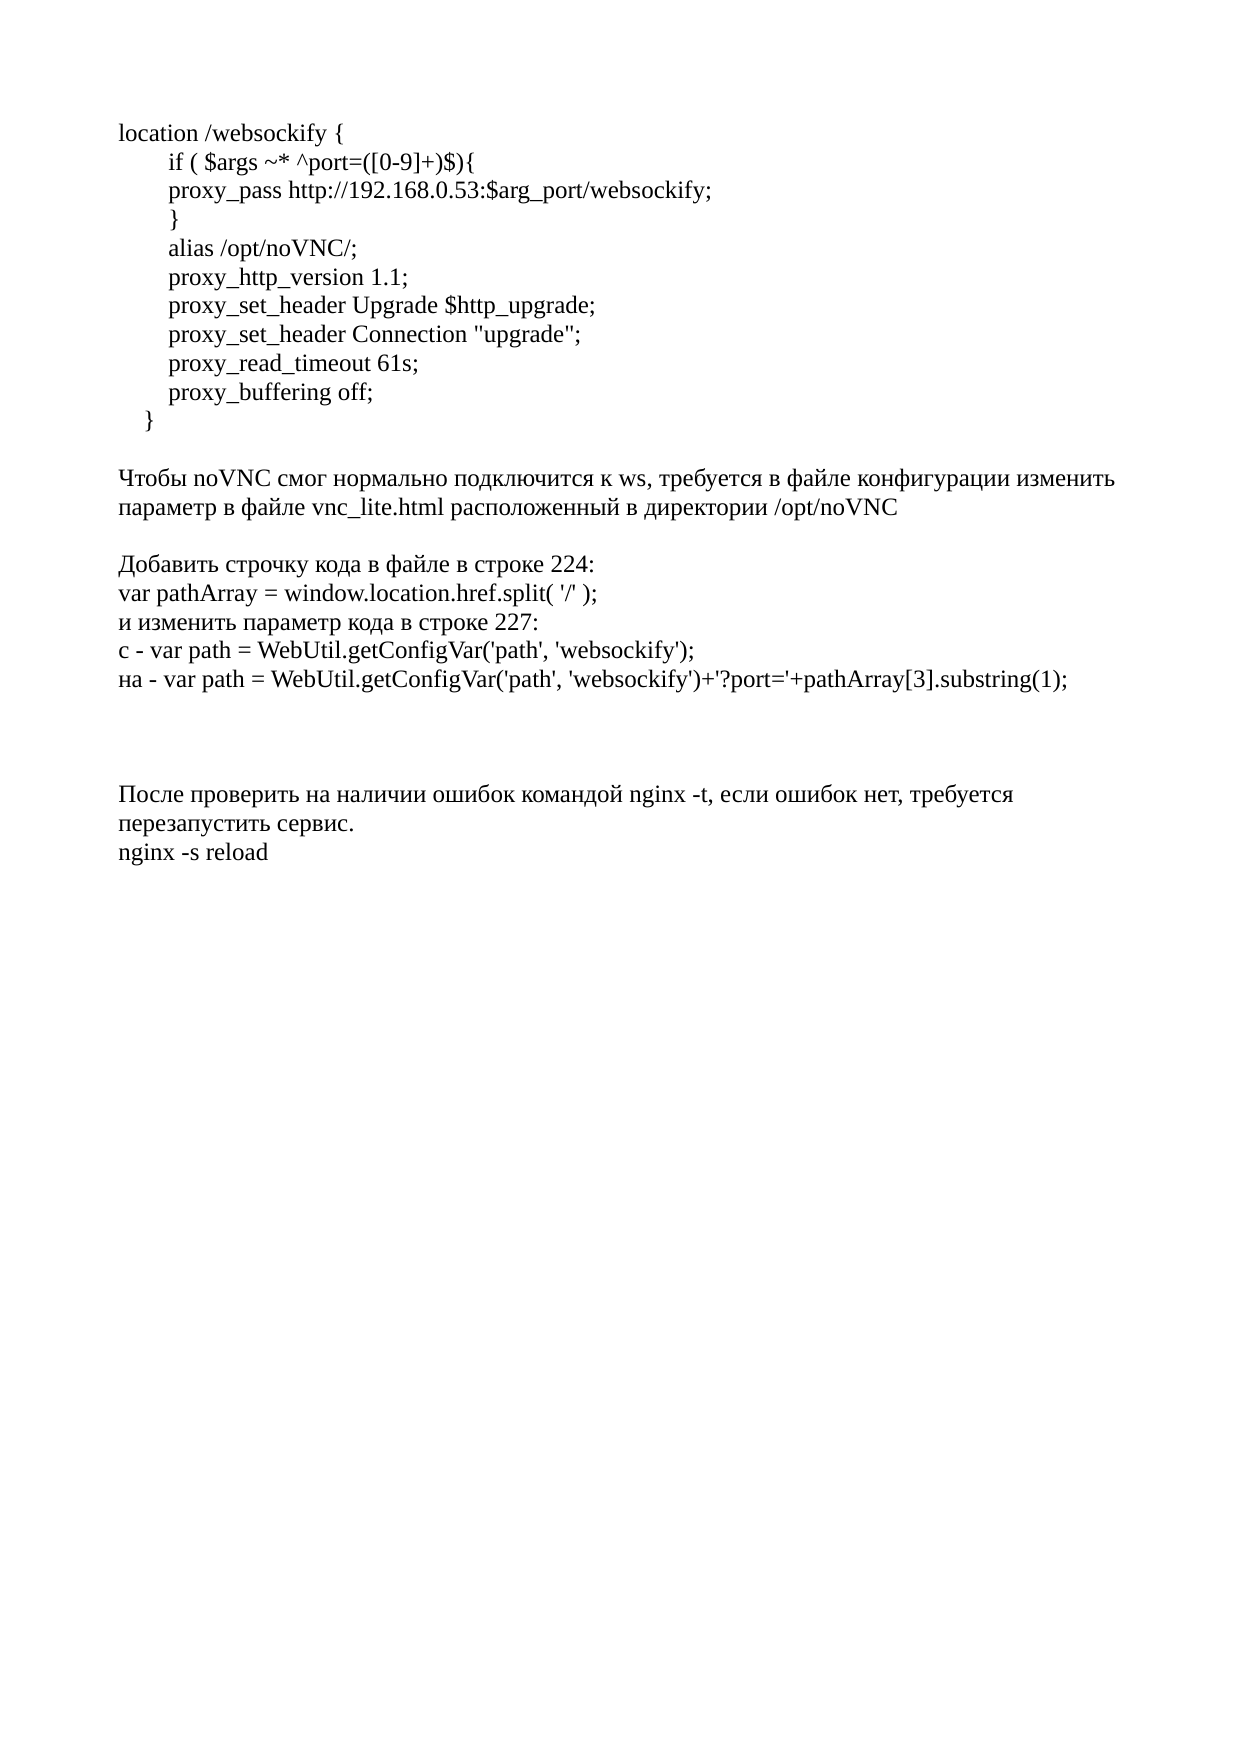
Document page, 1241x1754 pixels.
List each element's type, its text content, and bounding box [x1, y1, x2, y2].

text на - var path = WebUtil.getConfigVar('path', 'websockify')+'?port='+pathArray[3].substring(1); [118, 664, 1122, 693]
text nginx -s reload [118, 837, 1122, 866]
text if ( $args ~* ^port=([0-9]+)$){ [118, 147, 1122, 176]
text с - var path = WebUtil.getConfigVar('path', 'websockify'); [118, 636, 1122, 664]
text proxy_http_version 1.1; [118, 262, 1122, 291]
text proxy_buffering off; [118, 377, 1122, 406]
text proxy_read_timeout 61s; [118, 348, 1122, 377]
text proxy_pass http://192.168.0.53:$arg_port/websockify; [118, 176, 1122, 204]
text Добавить строчку кода в файле в строке 224: var pathArray = window.location.href.split( '/' ); [118, 549, 1122, 607]
text } [118, 406, 1122, 434]
text location /websockify { [118, 118, 1122, 147]
text } [118, 204, 1122, 233]
text После проверить на наличии ошибок командой nginx -t, если ошибок нет, требуется перезапустить сервис. [118, 779, 1122, 837]
text и изменить параметр кода в строке 227: [118, 607, 1122, 636]
text proxy_set_header Upgrade $http_upgrade; [118, 291, 1122, 319]
text proxy_set_header Connection "upgrade"; [118, 319, 1122, 348]
text alias /opt/noVNC/; [118, 233, 1122, 262]
text Чтобы noVNC смог нормально подключится к ws, требуется в файле конфигурации изменить параметр в файле vnc_lite.html расположенный в директории /opt/noVNC [118, 463, 1122, 521]
